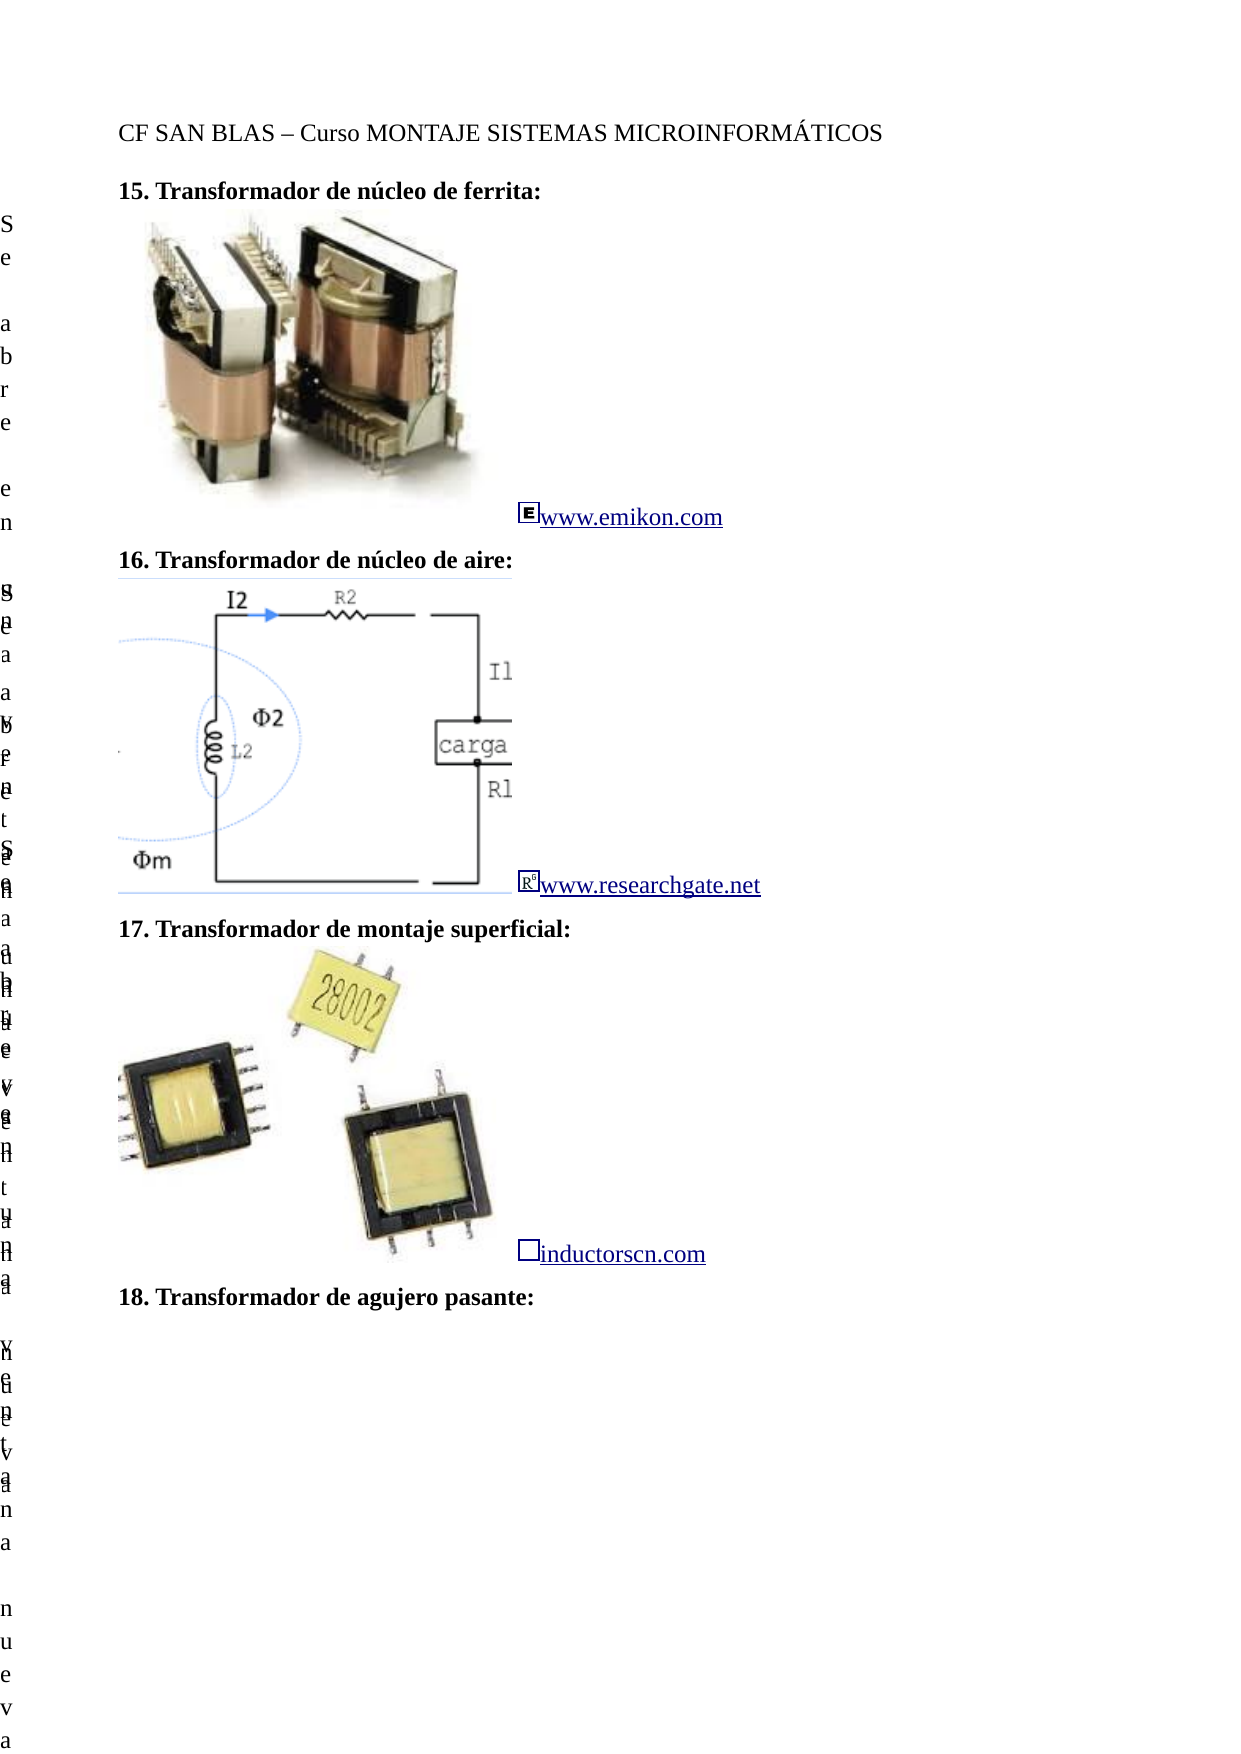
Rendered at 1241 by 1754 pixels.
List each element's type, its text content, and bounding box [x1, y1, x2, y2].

picture [520, 503, 538, 522]
text 16. Transformador de núcleo de aire: [118, 545, 1122, 574]
text 15. Transformador de núcleo de ferrita: [118, 176, 1122, 205]
text inductorscn.com [118, 947, 1122, 1268]
picture [118, 946, 512, 1263]
picture [118, 578, 512, 894]
text 18. Transformador de agujero pasante: [118, 1282, 1122, 1311]
picture [118, 209, 512, 525]
picture [520, 872, 538, 890]
text 17. Transformador de montaje superficial: [118, 914, 1122, 942]
text www.emikon.com [118, 209, 1122, 530]
text www.researchgate.net [118, 578, 1122, 899]
